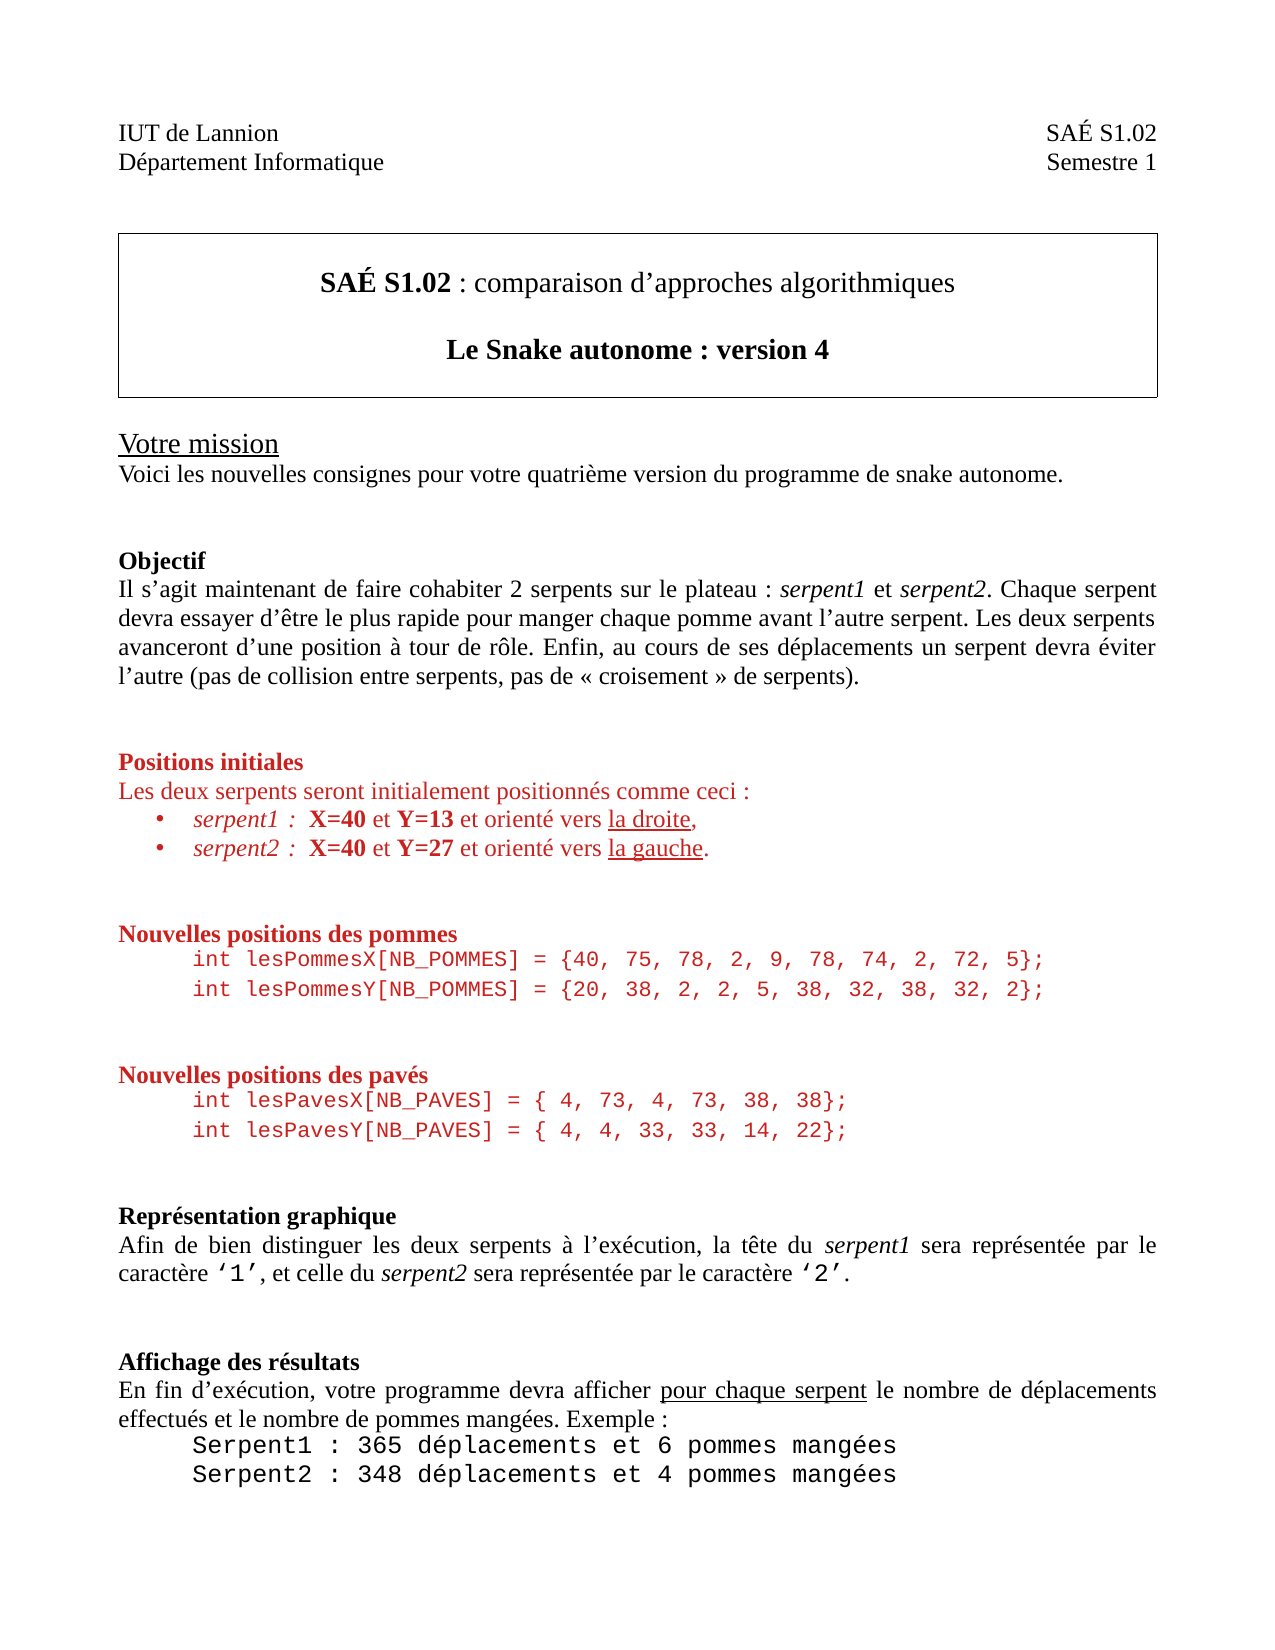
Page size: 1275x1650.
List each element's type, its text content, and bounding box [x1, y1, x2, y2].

text Serpent1 : 365 déplacements et 6 pommes mangées [118, 1433, 1157, 1461]
text int lesPommesY[NB_POMMES] = {20, 38, 2, 2, 5, 38, 32, 38, 32, 2}; [118, 973, 1157, 1003]
text Il s’agit maintenant de faire cohabiter 2 serpents sur le plateau : serpent1 et serpent2. Chaque serpent devra essayer d’être le plus rapide pour manger chaque pomme avant l’autre serpent. Les deux serpents avanceront d’une position à tour de rôle. Enfin, au cours de ses déplacements un serpent devra éviter l’autre (pas de collision entre serpents, pas de « croisement » de serpents). [118, 574, 1157, 689]
text En fin d’exécution, votre programme devra afficher pour chaque serpent le nombre de déplacements effectués et le nombre de pommes mangées. Exemple : [118, 1376, 1157, 1433]
text int lesPavesX[NB_PAVES] = { 4, 73, 4, 73, 38, 38}; [118, 1089, 1157, 1114]
text Affichage des résultats [118, 1347, 1157, 1376]
text Objectif [118, 546, 1157, 574]
text Les deux serpents seront initialement positionnés comme ceci : [118, 776, 1157, 804]
text Département Informatique Semestre 1 [118, 147, 1157, 176]
list serpent2 : X=40 et Y=27 et orienté vers la gauche. [156, 833, 1157, 862]
text int lesPommesX[NB_POMMES] = {40, 75, 78, 2, 9, 78, 74, 2, 72, 5}; [118, 948, 1157, 973]
text Le Snake autonome : version 4 [119, 329, 1157, 366]
text Voici les nouvelles consignes pour votre quatrième version du programme de snake autonome. [118, 459, 1157, 488]
text Serpent2 : 348 déplacements et 4 pommes mangées [118, 1461, 1157, 1490]
text Afin de bien distinguer les deux serpents à l’exécution, la tête du serpent1 sera représentée par le caractère ‘1’, et celle du serpent2 sera représentée par le caractère ‘2’. [118, 1230, 1157, 1289]
text Représentation graphique [118, 1201, 1157, 1230]
text Nouvelles positions des pavés [118, 1060, 1157, 1089]
list serpent1 : X=40 et Y=13 et orienté vers la droite, [156, 804, 1157, 833]
text Nouvelles positions des pommes [118, 919, 1157, 948]
text IUT de Lannion SAÉ S1.02 [118, 118, 1157, 147]
text int lesPavesY[NB_PAVES] = { 4, 4, 33, 33, 14, 22}; [118, 1114, 1157, 1143]
subtitle SAÉ S1.02 : comparaison d’approches algorithmiques [119, 262, 1157, 298]
text Votre mission [118, 426, 1157, 459]
text Positions initiales [118, 747, 1157, 776]
